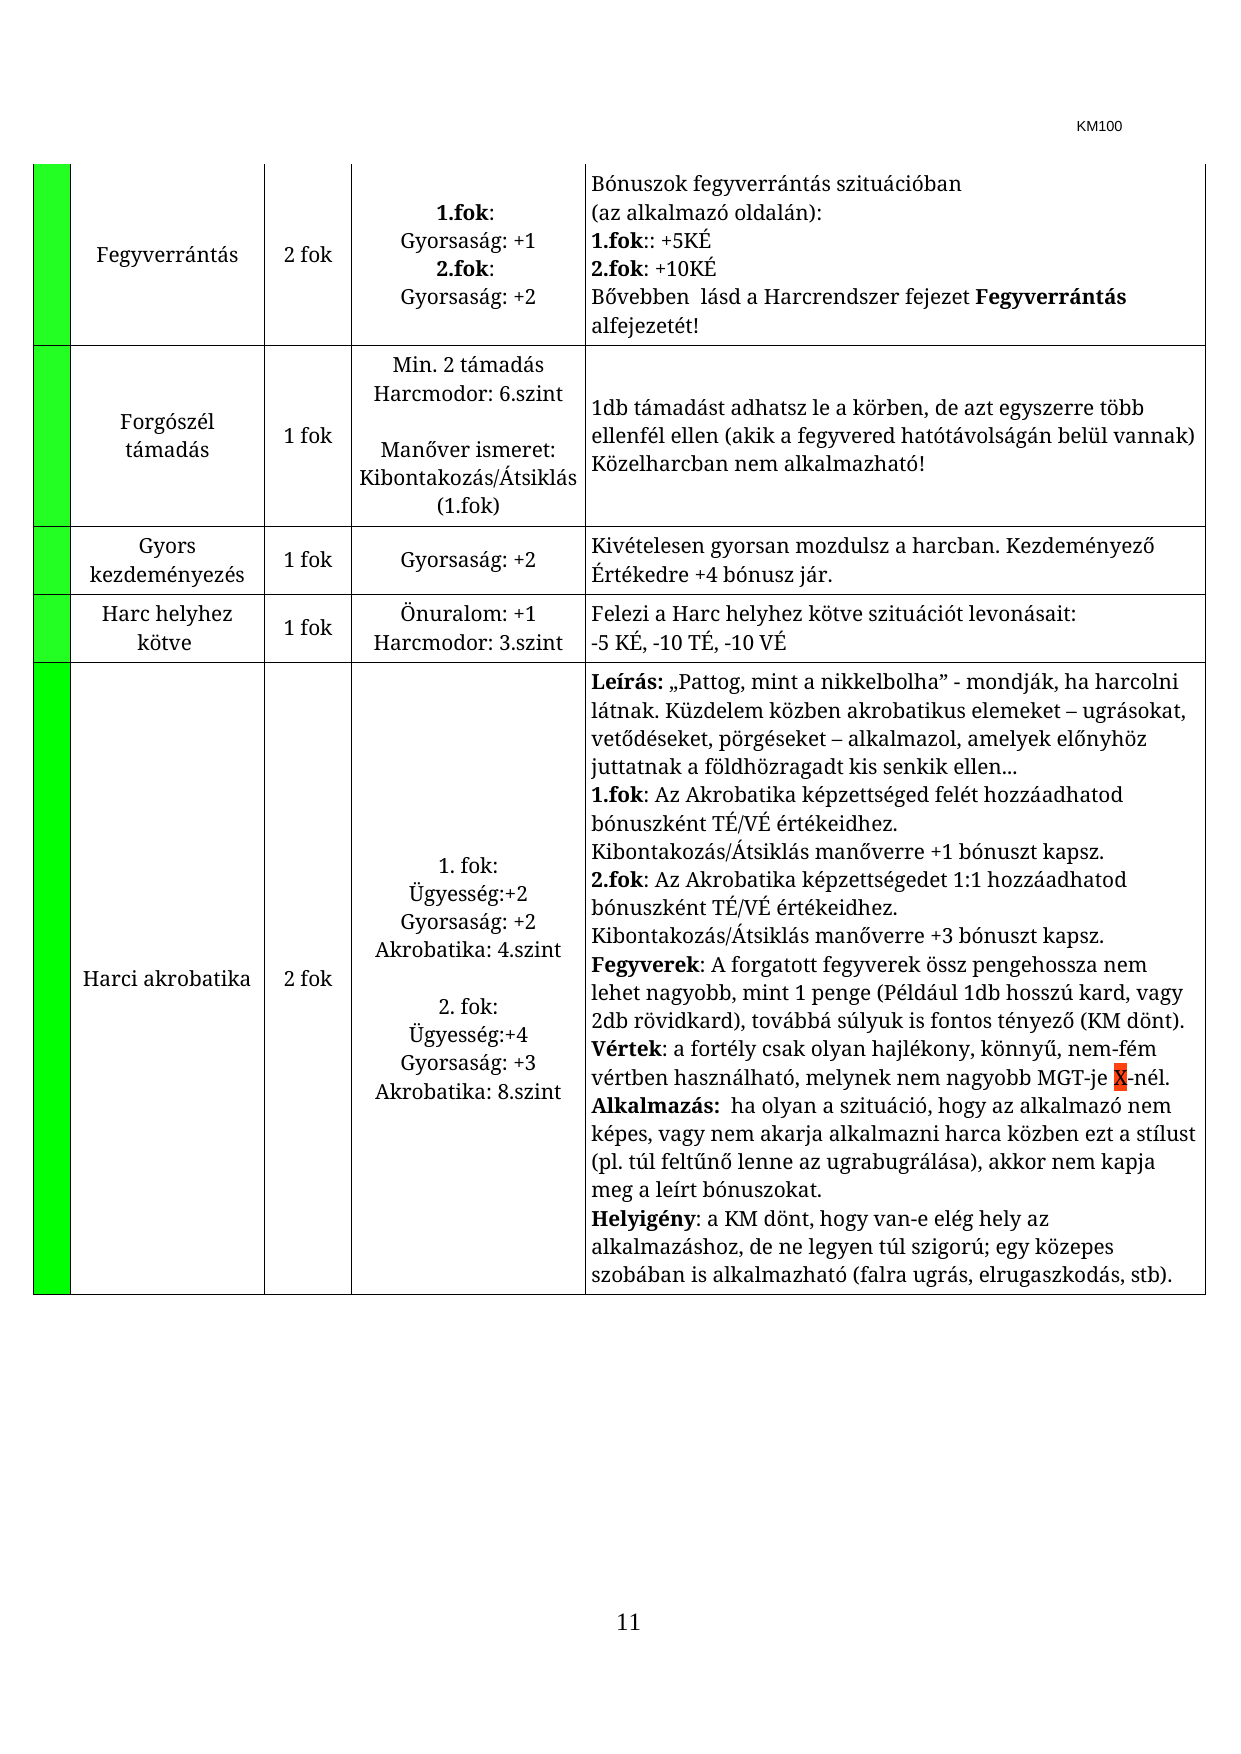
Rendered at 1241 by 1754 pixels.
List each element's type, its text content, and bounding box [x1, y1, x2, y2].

table_cell 1db támadást adhatsz le a körben, de azt egyszerre több ellenfél ellen (akik a fegyvered hatótávolságán belül vannak) Közelharcban nem alkalmazható! [586, 346, 1205, 526]
table_cell 1 fok [265, 595, 351, 662]
table_cell Leírás: „Pattog, mint a nikkelbolha” - mondják, ha harcolni látnak. Küzdelem közben akrobatikus elemeket – ugrásokat, vetődéseket, pörgéseket – alkalmazol, amelyek előnyhöz juttatnak a földhözragadt kis senkik ellen... 1.fok: Az Akrobatika képzettséged felét hozzáadhatod bónuszként TÉ/VÉ értékeidhez. Kibontakozás/Átsiklás manőverre +1 bónuszt kapsz. 2.fok: Az Akrobatika képzettségedet 1:1 hozzáadhatod bónuszként TÉ/VÉ értékeidhez. Kibontakozás/Átsiklás manőverre +3 bónuszt kapsz. Fegyverek: A forgatott fegyverek össz pengehossza nem lehet nagyobb, mint 1 penge (Például 1db hosszú kard, vagy 2db rövidkard), továbbá súlyuk is fontos tényező (KM dönt). Vértek: a fortély csak olyan hajlékony, könnyű, nem‑fém vértben használható, melynek nem nagyobb MGT-je X-nél. Alkalmazás: ha olyan a szituáció, hogy az alkalmazó nem képes, vagy nem akarja alkalmazni harca közben ezt a stílust (pl. túl feltűnő lenne az ugrabugrálása), akkor nem kapja meg a leírt bónuszokat. Helyigény: a KM dönt, hogy van-e elég hely az alkalmazáshoz, de ne legyen túl szigorú; egy közepes szobában is alkalmazható (falra ugrás, elrugaszkodás, stb). [586, 663, 1205, 1294]
table_cell Fegyverrántás [71, 164, 264, 345]
table_cell 1 fok [265, 527, 351, 594]
table_cell 1. fok: Ügyesség:+2 Gyorsaság: +2 Akrobatika: 4.szint 2. fok: Ügyesség:+4 Gyorsaság: +3 Akrobatika: 8.szint [352, 663, 585, 1294]
table_cell Gyors kezdeményezés [71, 527, 264, 594]
table_cell 2 fok [265, 164, 351, 345]
table_cell Önuralom: +1 Harcmodor: 3.szint [352, 595, 585, 662]
table_cell 1.fok: Gyorsaság: +1 2.fok: Gyorsaság: +2 [352, 164, 585, 345]
table_cell Bónuszok fegyverrántás szituációban (az alkalmazó oldalán): 1.fok:: +5KÉ 2.fok: +10KÉ Bővebben lásd a Harcrendszer fejezet Fegyverrántás alfejezetét! [586, 164, 1205, 345]
table_cell Kivételesen gyorsan mozdulsz a harcban. Kezdeményező Értékedre +4 bónusz jár. [586, 527, 1205, 594]
table_cell Harc helyhez kötve [71, 595, 264, 662]
table_cell [34, 346, 70, 526]
table_cell [34, 595, 70, 662]
table_cell [34, 663, 70, 1294]
table_cell Min. 2 támadás Harcmodor: 6.szint Manőver ismeret: Kibontakozás/Átsiklás (1.fok) [352, 346, 585, 526]
table_cell Gyorsaság: +2 [352, 527, 585, 594]
table_cell Felezi a Harc helyhez kötve szituációt levonásait: -5 KÉ, -10 TÉ, -10 VÉ [586, 595, 1205, 662]
table_cell [34, 164, 70, 345]
table_cell [34, 527, 70, 594]
table_cell Harci akrobatika [71, 663, 264, 1294]
table_cell 2 fok [265, 663, 351, 1294]
table_cell Forgószél támadás [71, 346, 264, 526]
table_cell 1 fok [265, 346, 351, 526]
